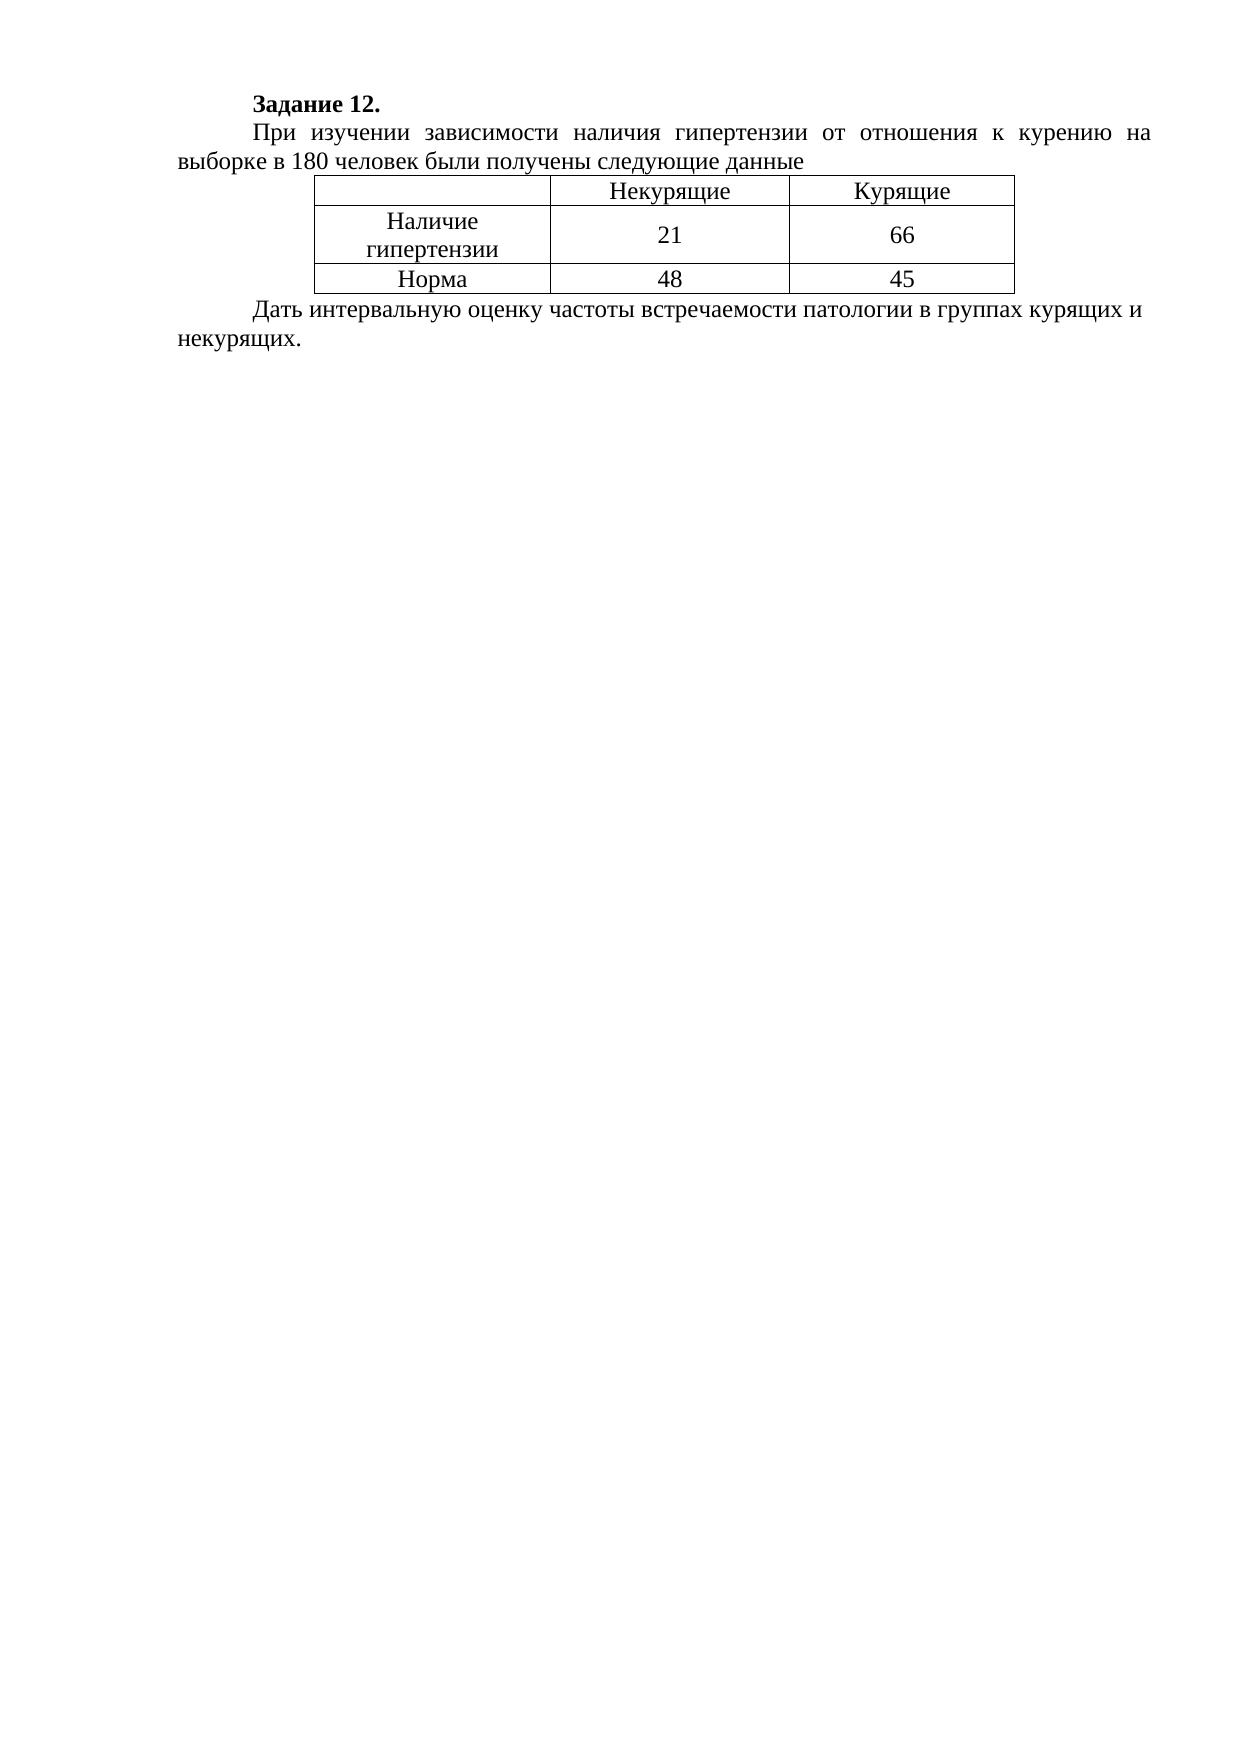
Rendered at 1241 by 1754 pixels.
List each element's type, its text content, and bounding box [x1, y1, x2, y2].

table_header Курящие [790, 176, 1014, 205]
table_header Некурящие [551, 176, 789, 205]
table_cell Норма [315, 264, 550, 293]
text Задание 12. [177, 89, 1152, 117]
table_header [315, 176, 550, 205]
table_cell 21 [551, 206, 789, 263]
table_cell Наличие гипертензии [315, 206, 550, 263]
table_cell 48 [551, 264, 789, 293]
table_cell 45 [790, 264, 1014, 293]
table_cell 66 [790, 206, 1014, 263]
text При изучении зависимости наличия гипертензии от отношения к курению на выборке в 180 человек были получены следующие данные [177, 117, 1152, 175]
text Дать интервальную оценку частоты встречаемости патологии в группах курящих и некурящих. [177, 294, 1152, 352]
